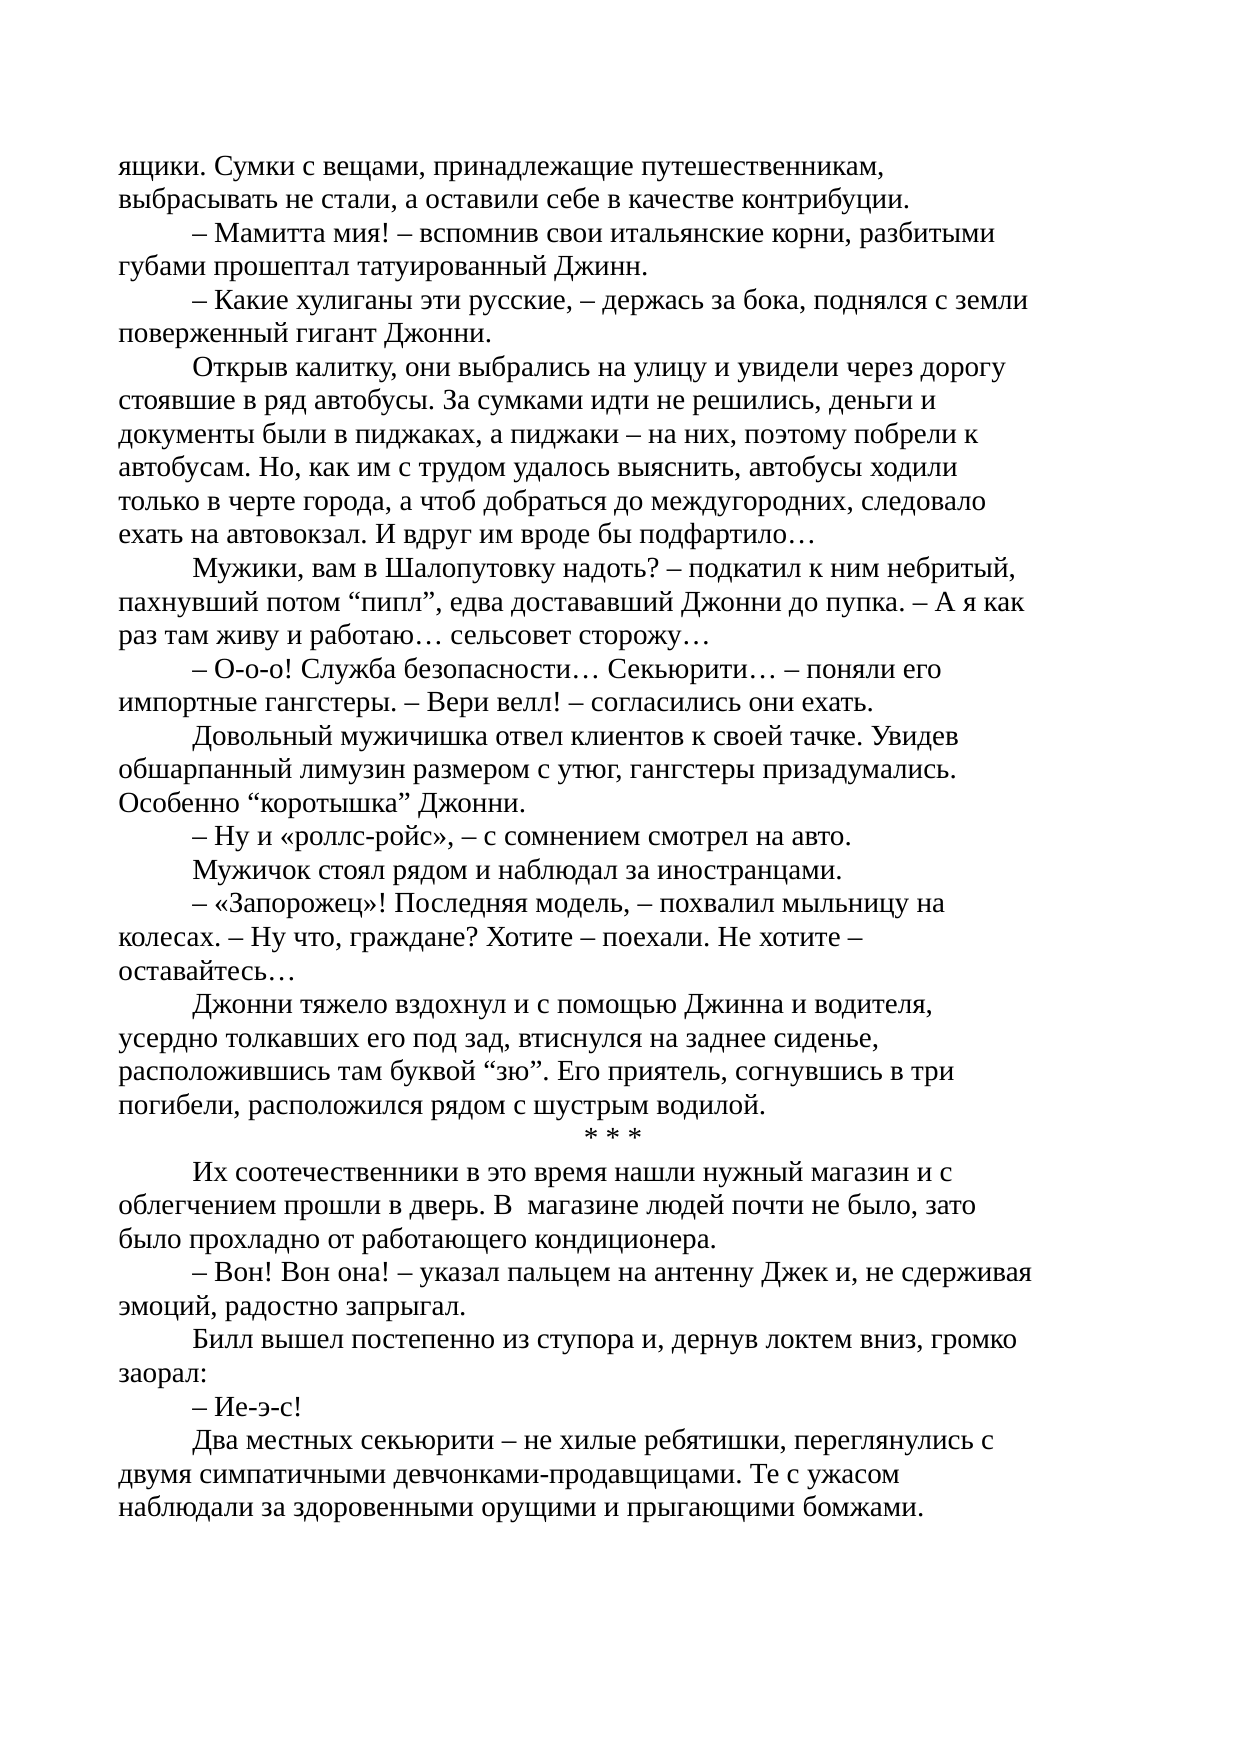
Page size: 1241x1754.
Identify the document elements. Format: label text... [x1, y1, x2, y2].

text Довольный мужичишка отвел клиентов к своей тачке. Увидев обшарпанный лимузин размером с утюг, гангстеры призадумались. Особенно “коротышка” Джонни. [118, 718, 1033, 818]
text – Вон! Вон она! – указал пальцем на антенну Джек и, не сдерживая эмоций, радостно запрыгал. [118, 1254, 1033, 1322]
text – О-о-о! Служба безопасности… Секьюрити… – поняли его импортные гангстеры. – Вери велл! – согласились они ехать. [118, 651, 1033, 718]
text Открыв калитку, они выбрались на улицу и увидели через дорогу стоявшие в ряд автобусы. За сумками идти не решились, деньги и документы были в пиджаках, а пиджаки – на них, поэтому побрели к автобусам. Но, как им с трудом удалось выяснить, автобусы ходили только в черте города, а чтоб добраться до междугородних, следовало ехать на автовокзал. И вдруг им вроде бы подфартило… [118, 349, 1033, 550]
text – «Запорожец»! Последняя модель, – похвалил мыльницу на колесах. – Ну что, граждане? Хотите – поехали. Не хотите – оставайтесь… [118, 886, 1033, 986]
text Их соотечественники в это время нашли нужный магазин и с облегчением прошли в дверь. В магазине людей почти не было, зато было прохладно от работающего кондиционера. [118, 1154, 1033, 1254]
text Билл вышел постепенно из ступора и, дернув локтем вниз, громко заорал: [118, 1322, 1033, 1389]
text Мужичок стоял рядом и наблюдал за иностранцами. [118, 852, 1033, 886]
text Мужики, вам в Шалопутовку надоть? – подкатил к ним небритый, пахнувший потом “пипл”, едва достававший Джонни до пупка. – А я как раз там живу и работаю… сельсовет сторожу… [118, 550, 1033, 651]
text – Ну и «роллс-ройс», – с сомнением смотрел на авто. [118, 818, 1033, 852]
text – Ие-э-с! [118, 1389, 1033, 1422]
subtitle * * * [118, 1120, 1033, 1154]
text – Какие хулиганы эти русские, – держась за бока, поднялся с земли поверженный гигант Джонни. [118, 282, 1033, 349]
text Джонни тяжело вздохнул и с помощью Джинна и водителя, усердно толкавших его под зад, втиснулся на заднее сиденье, расположившись там буквой “зю”. Его приятель, согнувшись в три погибели, расположился рядом с шустрым водилой. [118, 986, 1033, 1120]
text – Мамитта мия! – вспомнив свои итальянские корни, разбитыми губами прошептал татуированный Джинн. [118, 215, 1033, 282]
text ящики. Сумки с вещами, принадлежащие путешественникам, выбрасывать не стали, а оставили себе в качестве контрибуции. [118, 148, 1033, 215]
text Два местных секьюрити – не хилые ребятишки, переглянулись с двумя симпатичными девчонками-продавщицами. Те с ужасом наблюдали за здоровенными орущими и прыгающими бомжами. [118, 1422, 1033, 1523]
